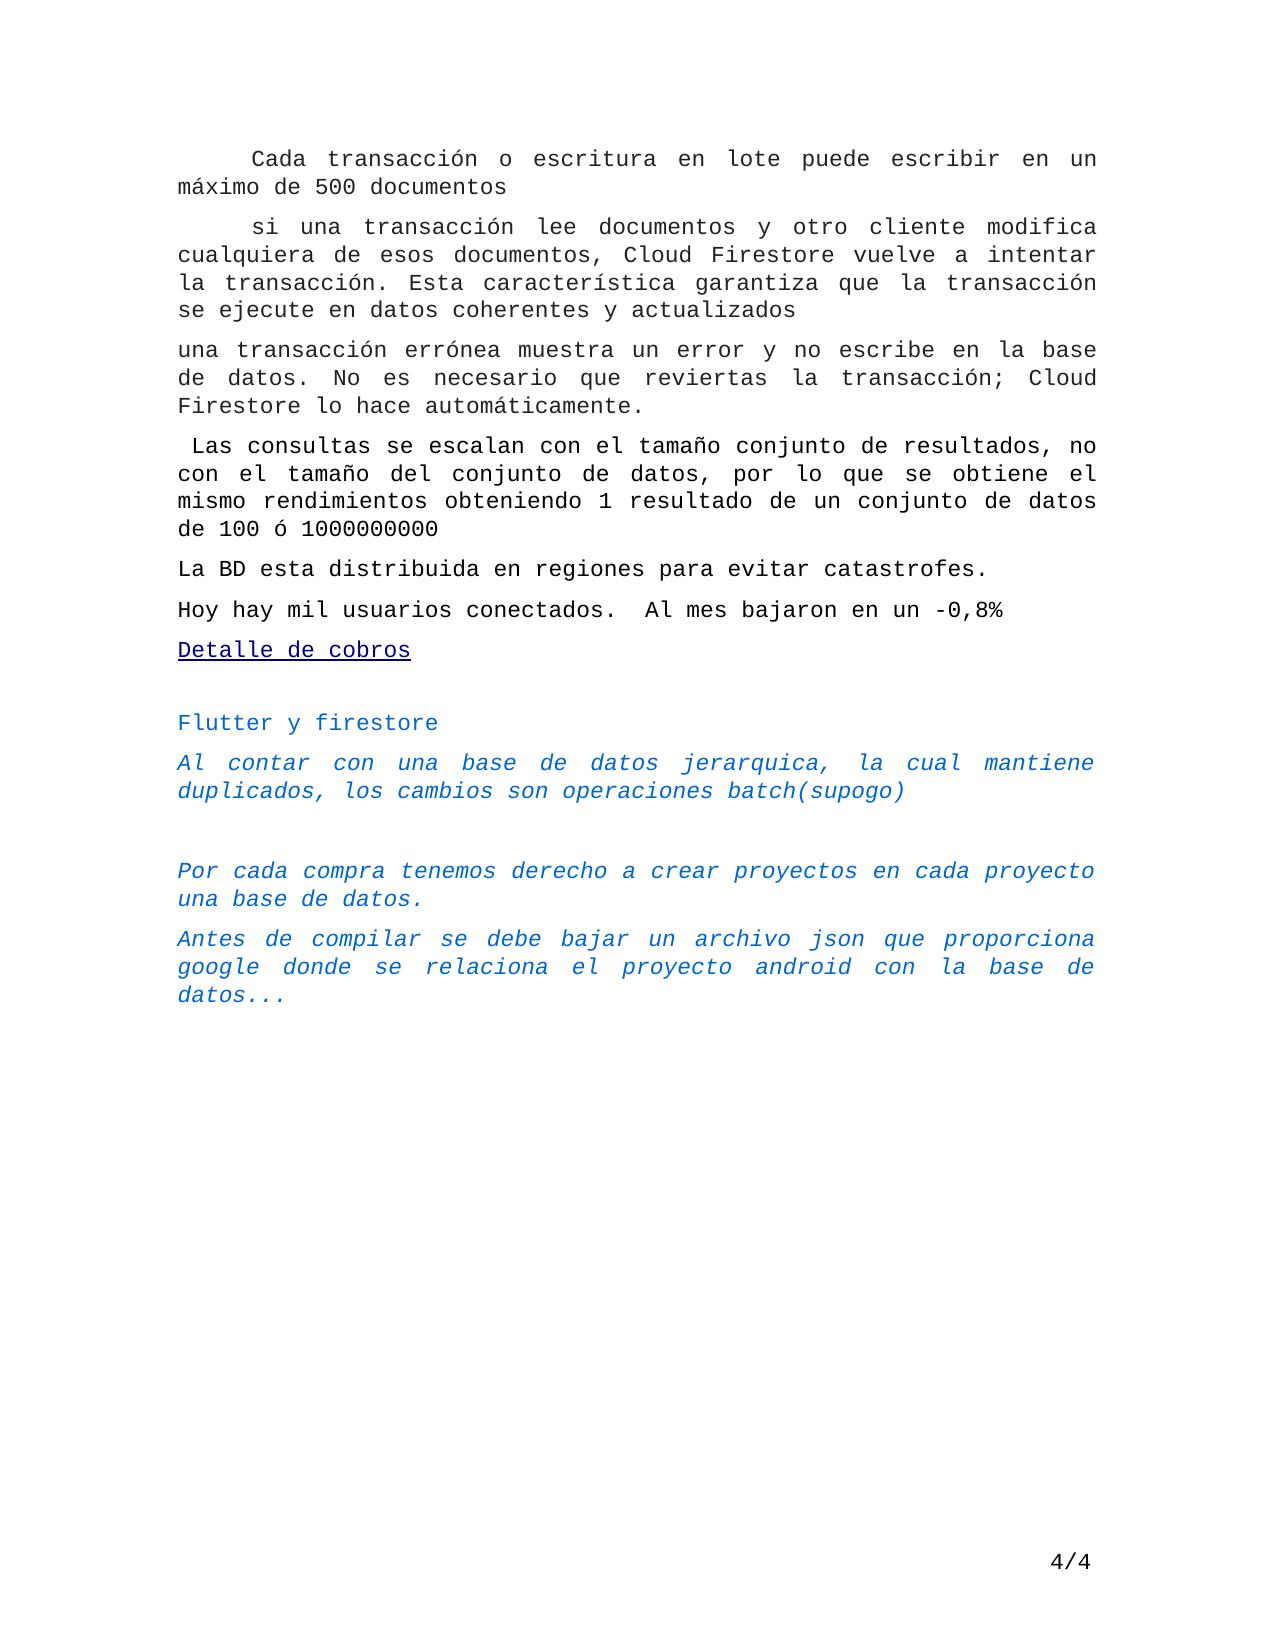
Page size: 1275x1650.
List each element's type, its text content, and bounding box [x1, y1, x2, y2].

text Al contar con una base de datos jerarquica, la cual mantiene duplicados, los cambios son operaciones batch(supogo) [177, 751, 1098, 805]
text Hoy hay mil usuarios conectados. Al mes bajaron en un -0,8% [177, 598, 1098, 624]
text Cada transacción o escritura en lote puede escribir en un máximo de 500 documentos [177, 148, 1098, 201]
text La BD esta distribuida en regiones para evitar catastrofes. [177, 558, 1098, 584]
text Las consultas se escalan con el tamaño conjunto de resultados, no con el tamaño del conjunto de datos, por lo que se obtiene el mismo rendimientos obteniendo 1 resultado de un conjunto de datos de 100 ó 1000000000 [177, 434, 1098, 543]
text Antes de compilar se debe bajar un archivo json que proporciona google donde se relaciona el proyecto android con la base de datos... [177, 927, 1098, 1009]
text Detalle de cobros [177, 638, 1098, 664]
text si una transacción lee documentos y otro cliente modifica cualquiera de esos documentos, Cloud Firestore vuelve a intentar la transacción. Esta característica garantiza que la transacción se ejecute en datos coherentes y actualizados [177, 216, 1098, 324]
text Por cada compra tenemos derecho a crear proyectos en cada proyecto una base de datos. [177, 859, 1098, 913]
text Flutter y firestore [177, 711, 1098, 737]
text una transacción errónea muestra un error y no escribe en la base de datos. No es necesario que reviertas la transacción; Cloud Firestore lo hace automáticamente. [177, 339, 1098, 420]
